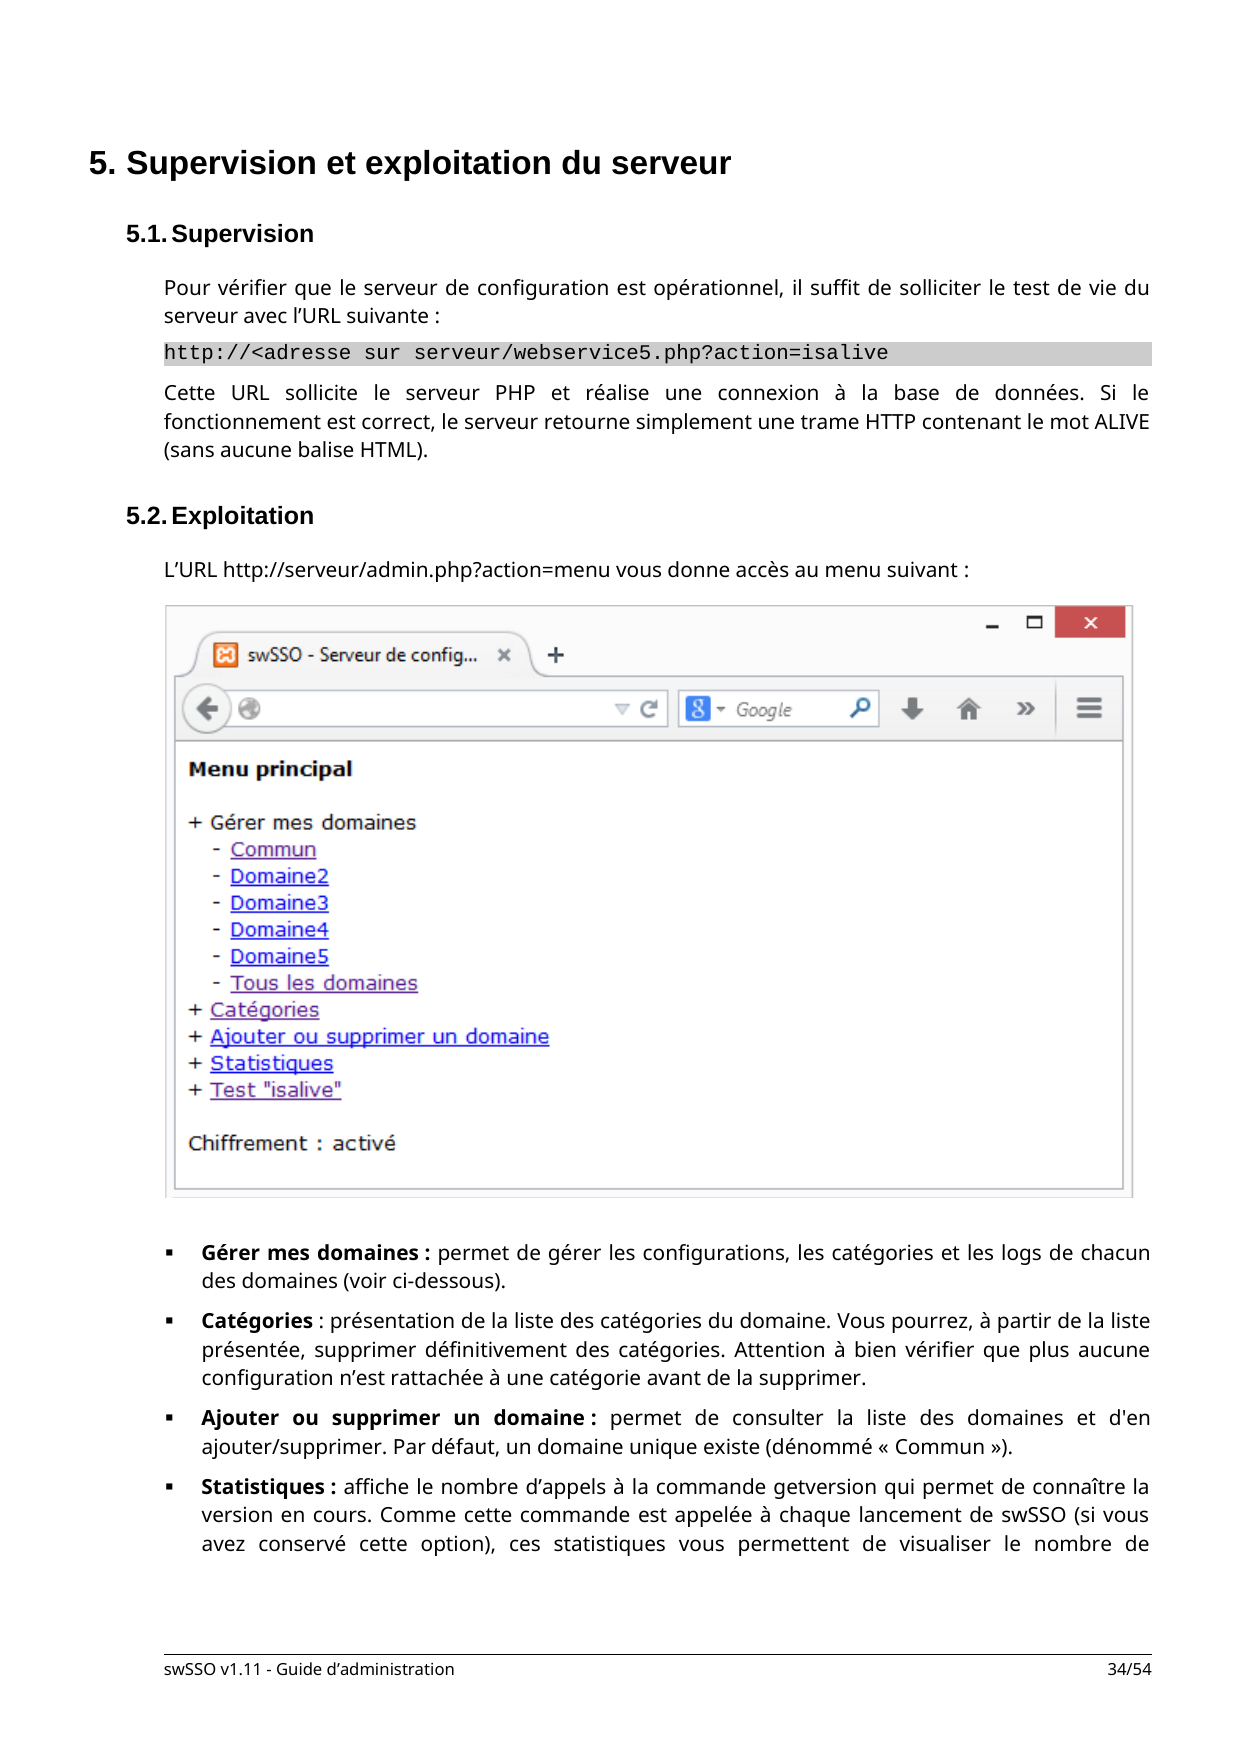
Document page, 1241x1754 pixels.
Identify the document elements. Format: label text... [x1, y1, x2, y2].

subtitle Supervision et exploitation du serveur [89, 143, 1152, 182]
text http://<adresse sur serveur/webservice5.php?action=isalive [164, 342, 1152, 366]
list Statistiques : affiche le nombre d’appels à la commande getversion qui permet de connaître la version en cours. Comme cette commande est appelée à chaque lancement de swSSO (si vous avez conservé cette option), ces statistiques vous permettent de visualiser le nombre de [164, 1472, 1152, 1557]
text Cette URL sollicite le serveur PHP et réalise une connexion à la base de données. Si le fonctionnement est correct, le serveur retourne simplement une trame HTTP contenant le mot ALIVE (sans aucune balise HTML). [164, 378, 1152, 464]
list Ajouter ou supprimer un domaine : permet de consulter la liste des domaines et d'en ajouter/supprimer. Par défaut, un domaine unique existe (dénommé « Commun »). [164, 1403, 1152, 1460]
subtitle Supervision [126, 219, 1152, 248]
text L’URL http://serveur/admin.php?action=menu vous donne accès au menu suivant : [164, 555, 1152, 583]
text Pour vérifier que le serveur de configuration est opérationnel, il suffit de solliciter le test de vie du serveur avec l’URL suivante : [164, 273, 1152, 330]
subtitle Exploitation [126, 501, 1152, 530]
list Gérer mes domaines : permet de gérer les configurations, les catégories et les logs de chacun des domaines (voir ci-dessous). [164, 1238, 1152, 1294]
list Catégories : présentation de la liste des catégories du domaine. Vous pourrez, à partir de la liste présentée, supprimer définitivement des catégories. Attention à bien vérifier que plus aucune configuration n’est rattachée à une catégorie avant de la supprimer. [164, 1306, 1152, 1392]
